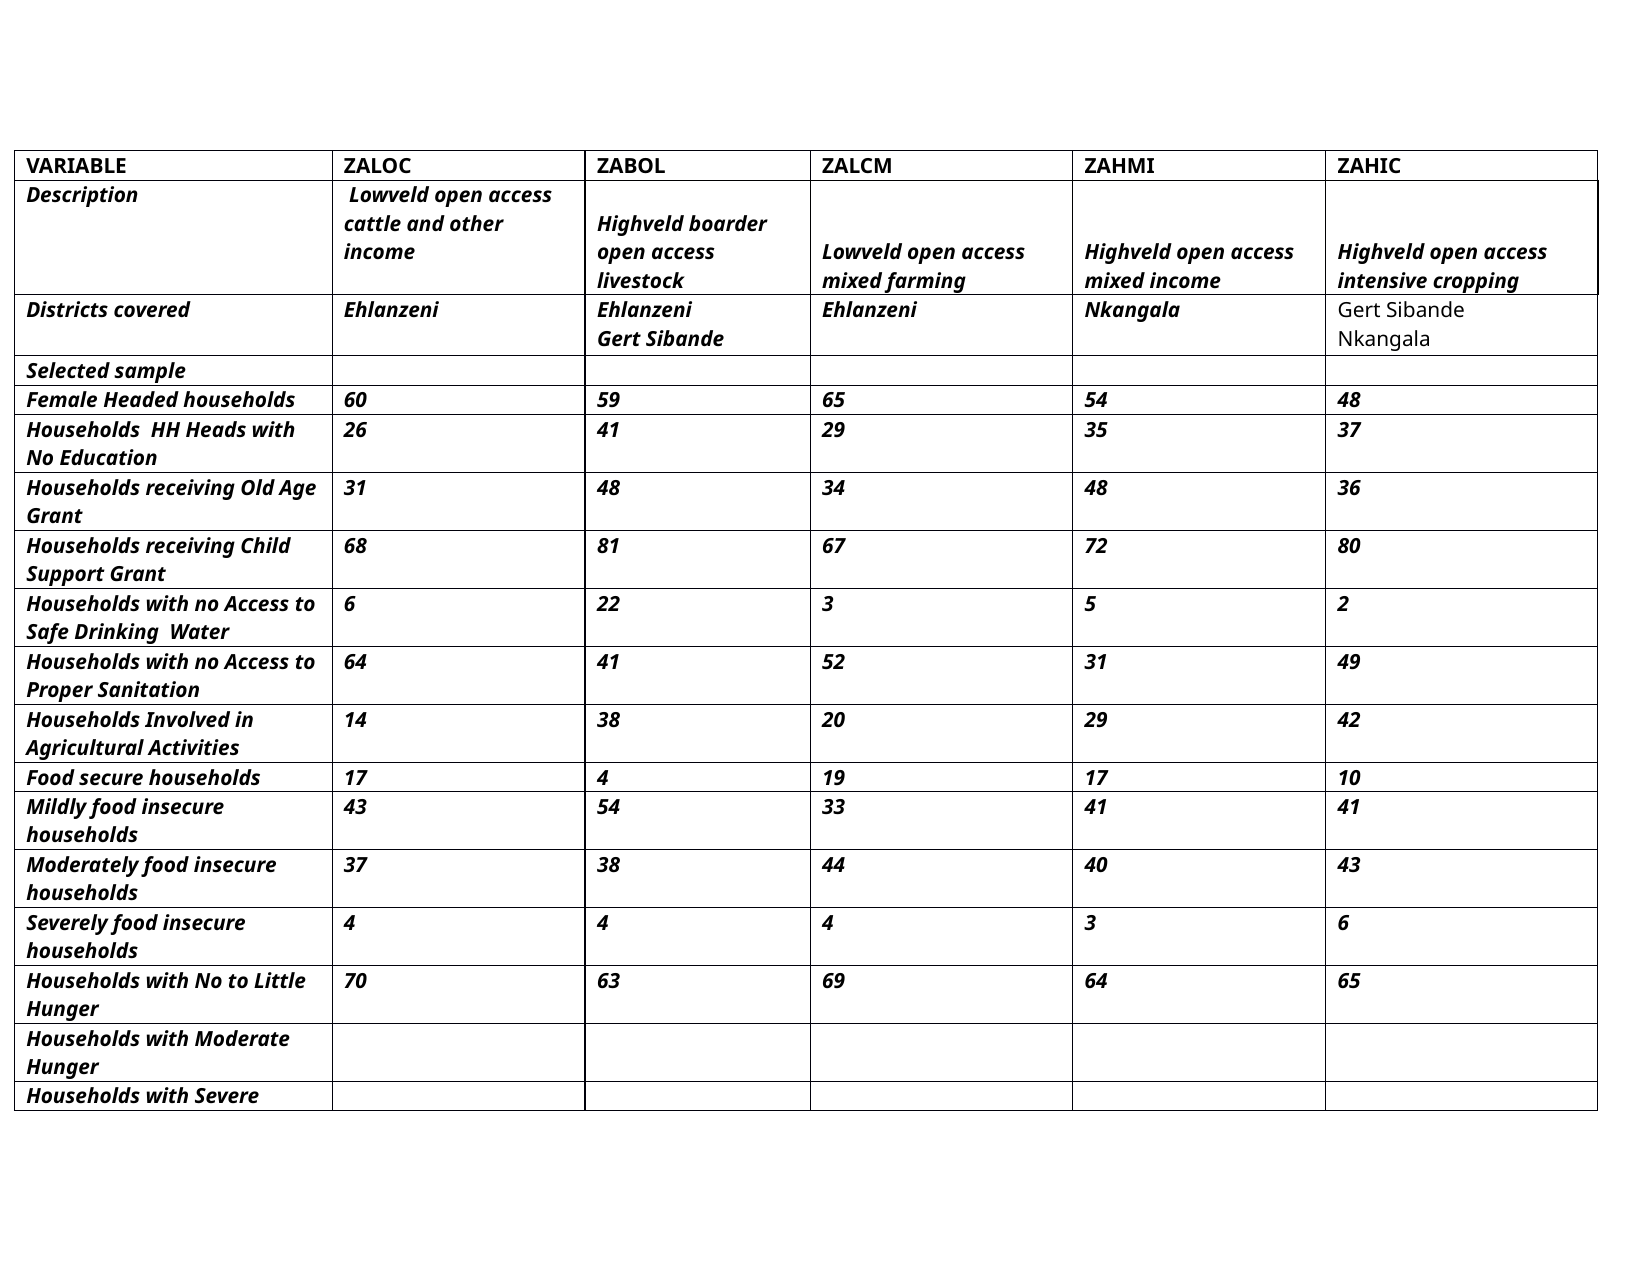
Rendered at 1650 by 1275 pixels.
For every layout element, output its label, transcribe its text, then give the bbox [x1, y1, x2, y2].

table_cell 4 [586, 908, 810, 965]
table_cell [1326, 356, 1597, 384]
table_cell Selected sample [15, 356, 332, 384]
table_cell 5 [1073, 589, 1325, 646]
table_cell 2 [1326, 589, 1597, 646]
table_cell Households with Severe [15, 1082, 332, 1110]
table_cell Description [15, 181, 332, 294]
table_cell Households with no Access to Proper Sanitation [15, 647, 332, 704]
table_cell 60 [333, 386, 584, 414]
table_cell [1326, 1082, 1597, 1110]
table_cell [1073, 1082, 1325, 1110]
table_cell Lowveld open access cattle and other income [333, 181, 584, 294]
table_cell 80 [1326, 531, 1597, 588]
table_cell 3 [811, 589, 1072, 646]
table_cell [586, 1024, 810, 1081]
table_cell Households with Moderate Hunger [15, 1024, 332, 1081]
table_cell 26 [333, 415, 584, 472]
table_cell 54 [586, 792, 810, 849]
table_header ZAHMI [1073, 151, 1325, 179]
table_cell 14 [333, 705, 584, 762]
table_cell Food secure households [15, 763, 332, 791]
table_cell [1073, 356, 1325, 384]
table_cell 6 [1326, 908, 1597, 965]
table_cell 65 [1326, 966, 1597, 1023]
table_header ZABOL [586, 151, 810, 179]
table_cell Households with no Access to Safe Drinking Water [15, 589, 332, 646]
table_cell 20 [811, 705, 1072, 762]
table_cell [811, 1024, 1072, 1081]
table_cell 48 [1073, 473, 1325, 530]
table_cell Mildly food insecure households [15, 792, 332, 849]
table_cell 42 [1326, 705, 1597, 762]
table_header ZAHIC [1326, 151, 1597, 179]
table_cell Highveld open access mixed income [1073, 181, 1325, 294]
table_cell 67 [811, 531, 1072, 588]
table_cell 63 [586, 966, 810, 1023]
table_cell [1326, 1024, 1597, 1081]
table_cell Households HH Heads with No Education [15, 415, 332, 472]
table_cell 4 [333, 908, 584, 965]
table_header VARIABLE [15, 151, 332, 179]
table_cell 4 [811, 908, 1072, 965]
table_cell Ehlanzeni Gert Sibande [586, 295, 810, 355]
table_cell 31 [333, 473, 584, 530]
table_cell Households receiving Child Support Grant [15, 531, 332, 588]
table_cell 41 [1073, 792, 1325, 849]
table_cell 54 [1073, 386, 1325, 414]
table_cell [333, 1082, 584, 1110]
table_cell Lowveld open access mixed farming [811, 181, 1072, 294]
table_cell [333, 356, 584, 384]
table_cell 68 [333, 531, 584, 588]
table_cell 6 [333, 589, 584, 646]
table_header ZALOC [333, 151, 584, 179]
table_cell [811, 356, 1072, 384]
table_cell 48 [1326, 386, 1597, 414]
table_cell 17 [1073, 763, 1325, 791]
table_cell 49 [1326, 647, 1597, 704]
table_cell 17 [333, 763, 584, 791]
table_cell 22 [586, 589, 810, 646]
table_cell 48 [586, 473, 810, 530]
table_cell Female Headed households [15, 386, 332, 414]
table_cell 10 [1326, 763, 1597, 791]
table_cell 43 [333, 792, 584, 849]
table_cell [811, 1082, 1072, 1110]
table_cell 37 [1326, 415, 1597, 472]
table_cell Districts covered [15, 295, 332, 355]
table_cell Severely food insecure households [15, 908, 332, 965]
table_cell Ehlanzeni [811, 295, 1072, 355]
table_cell [586, 1082, 810, 1110]
table_cell 4 [586, 763, 810, 791]
table_cell 44 [811, 850, 1072, 907]
table_header ZALCM [811, 151, 1072, 179]
table_cell Nkangala [1073, 295, 1325, 355]
table_cell 81 [586, 531, 810, 588]
table_cell Gert Sibande Nkangala [1326, 295, 1597, 355]
table_cell Highveld open access intensive cropping [1326, 181, 1597, 294]
table_cell Ehlanzeni [333, 295, 584, 355]
table_cell 31 [1073, 647, 1325, 704]
table_cell 19 [811, 763, 1072, 791]
table_cell 41 [586, 415, 810, 472]
table_cell 38 [586, 850, 810, 907]
table_cell 72 [1073, 531, 1325, 588]
table_cell 59 [586, 386, 810, 414]
table_cell 37 [333, 850, 584, 907]
table_cell Households Involved in Agricultural Activities [15, 705, 332, 762]
table_cell 65 [811, 386, 1072, 414]
table_cell Highveld boarder open access livestock [586, 181, 810, 294]
table_cell 69 [811, 966, 1072, 1023]
table_cell [586, 356, 810, 384]
table_cell 41 [1326, 792, 1597, 849]
table_cell 70 [333, 966, 584, 1023]
table_cell 64 [333, 647, 584, 704]
table_cell 43 [1326, 850, 1597, 907]
table_cell 29 [1073, 705, 1325, 762]
table_cell 35 [1073, 415, 1325, 472]
table_cell Households with No to Little Hunger [15, 966, 332, 1023]
table_cell 52 [811, 647, 1072, 704]
table_cell 29 [811, 415, 1072, 472]
table_cell 38 [586, 705, 810, 762]
table_cell Households receiving Old Age Grant [15, 473, 332, 530]
table_cell Moderately food insecure households [15, 850, 332, 907]
table_cell [333, 1024, 584, 1081]
table_cell 40 [1073, 850, 1325, 907]
table_cell [1073, 1024, 1325, 1081]
table_cell 33 [811, 792, 1072, 849]
table_cell 36 [1326, 473, 1597, 530]
table_cell 3 [1073, 908, 1325, 965]
table_cell 34 [811, 473, 1072, 530]
table_cell 64 [1073, 966, 1325, 1023]
table_cell 41 [586, 647, 810, 704]
